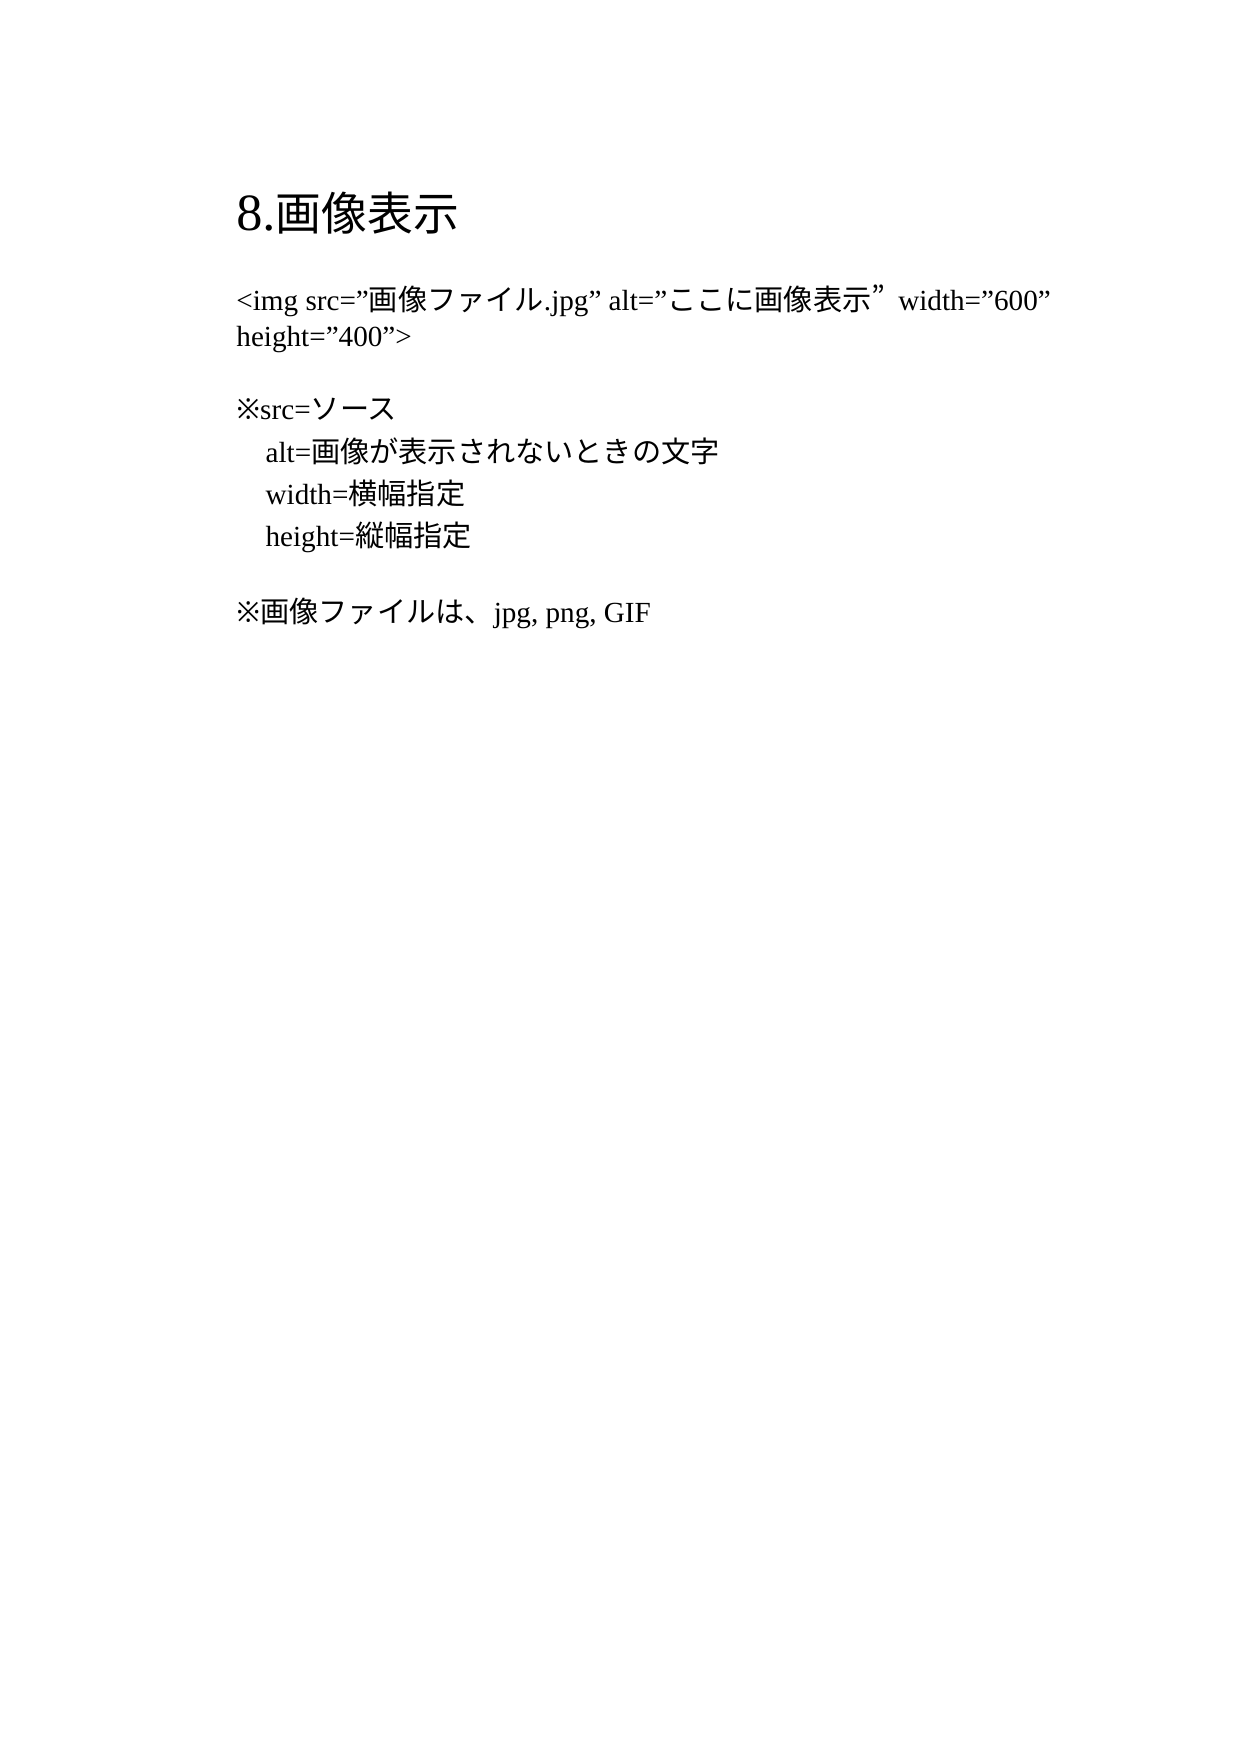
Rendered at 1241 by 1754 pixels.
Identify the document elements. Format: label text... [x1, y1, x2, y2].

text width=横幅指定 [236, 470, 1063, 513]
text height=縦幅指定 [236, 513, 1063, 555]
text ※src=ソース [236, 386, 1063, 428]
text 8.画像表示 [236, 177, 1063, 243]
text <img src=”画像ファイル.jpg” alt=”ここに画像表示” width=”600” height=”400”> [236, 276, 1063, 352]
text alt=画像が表示されないときの文字 [236, 428, 1063, 470]
text ※画像ファイルは、jpg, png, GIF [236, 588, 1063, 631]
